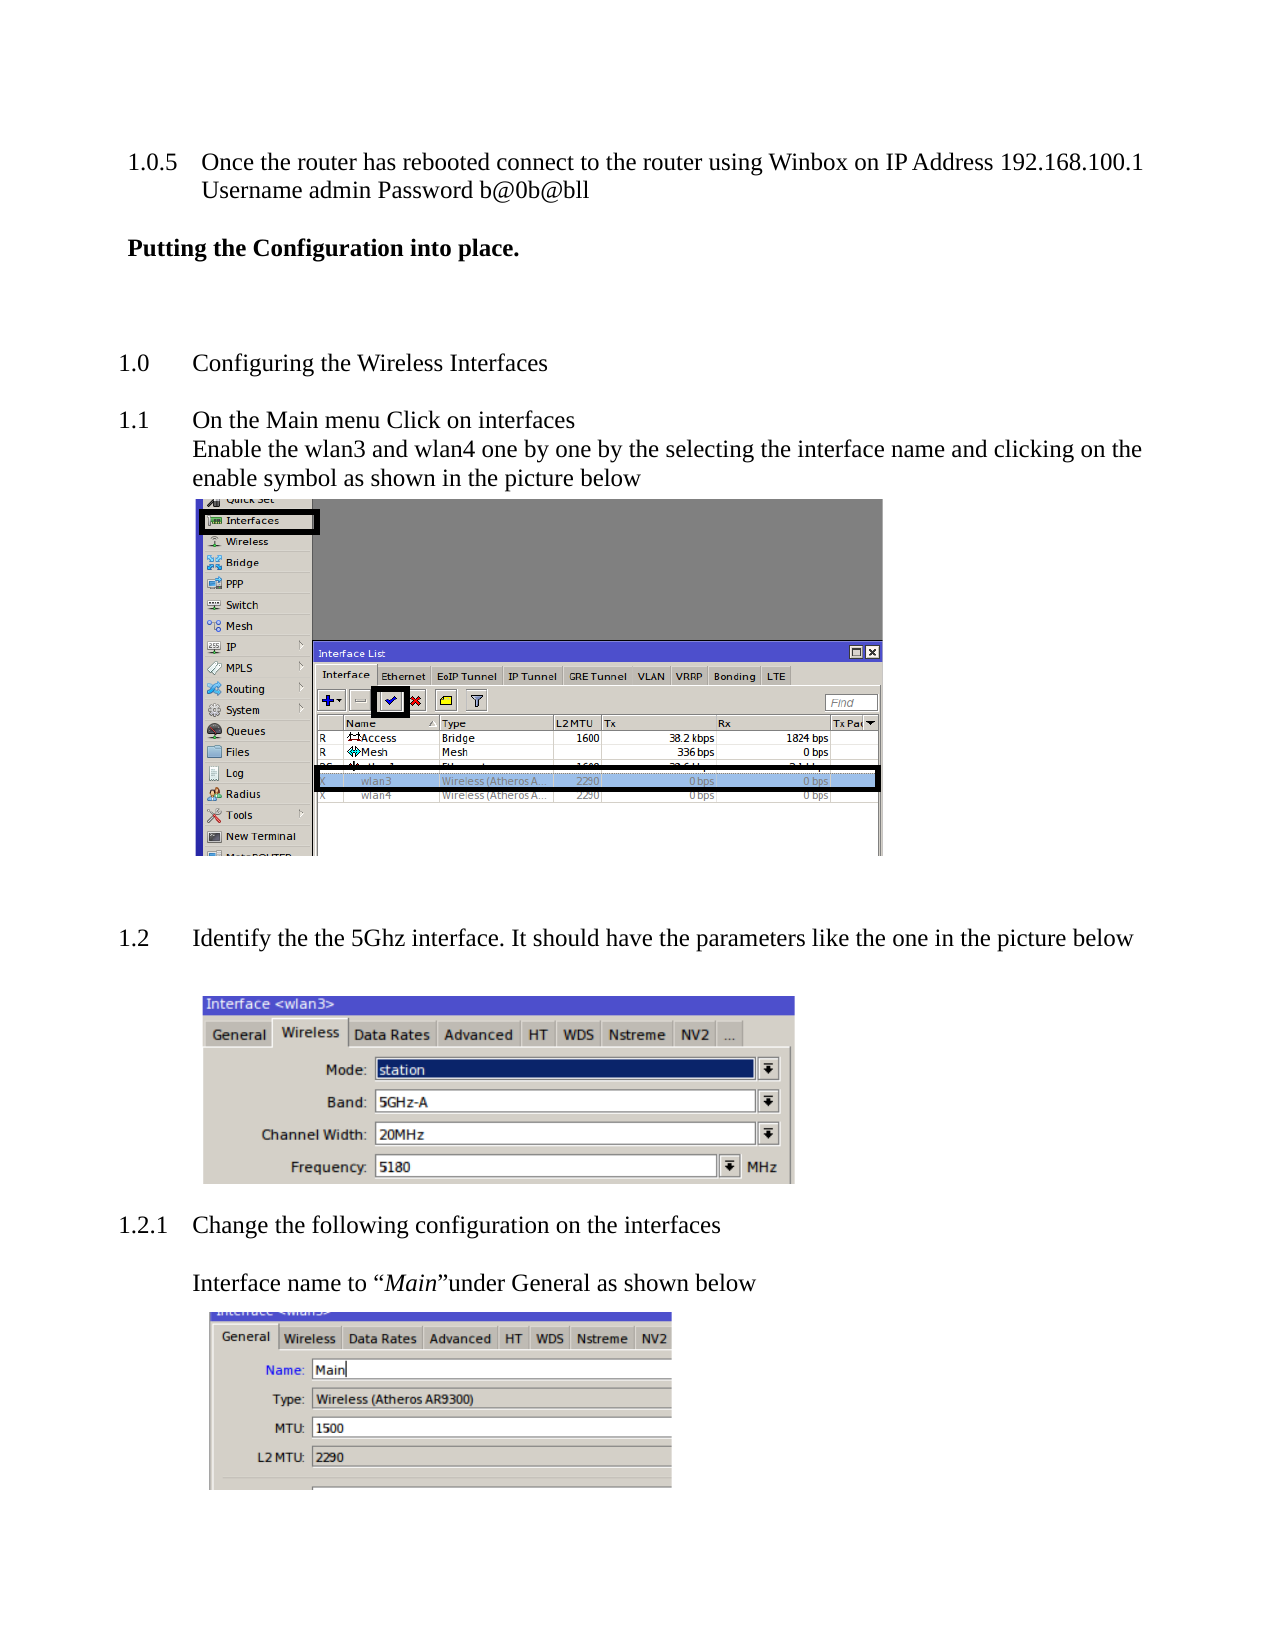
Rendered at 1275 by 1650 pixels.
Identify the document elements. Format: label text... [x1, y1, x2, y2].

text 1.0.5 Once the router has rebooted connect to the router using Winbox on IP Address 192.168.100.1 Username admin Password b@0b@bll [127, 147, 1157, 204]
text Interface name to “Main”under General as shown below [118, 1268, 1157, 1297]
text 1.2 Identify the the 5Ghz interface. It should have the parameters like the one in the picture below [118, 923, 1157, 952]
picture [195, 499, 883, 856]
picture [209, 1312, 672, 1490]
text Enable the wlan3 and wlan4 one by one by the selecting the interface name and clicking on the enable symbol as shown in the picture below [118, 434, 1157, 492]
text 1.0 Configuring the Wireless Interfaces [118, 348, 1157, 377]
text Putting the Configuration into place. [127, 233, 1157, 262]
text 1.2.1 Change the following configuration on the interfaces [118, 1211, 1157, 1239]
text 1.1 On the Main menu Click on interfaces [118, 406, 1157, 434]
picture [202, 996, 795, 1184]
